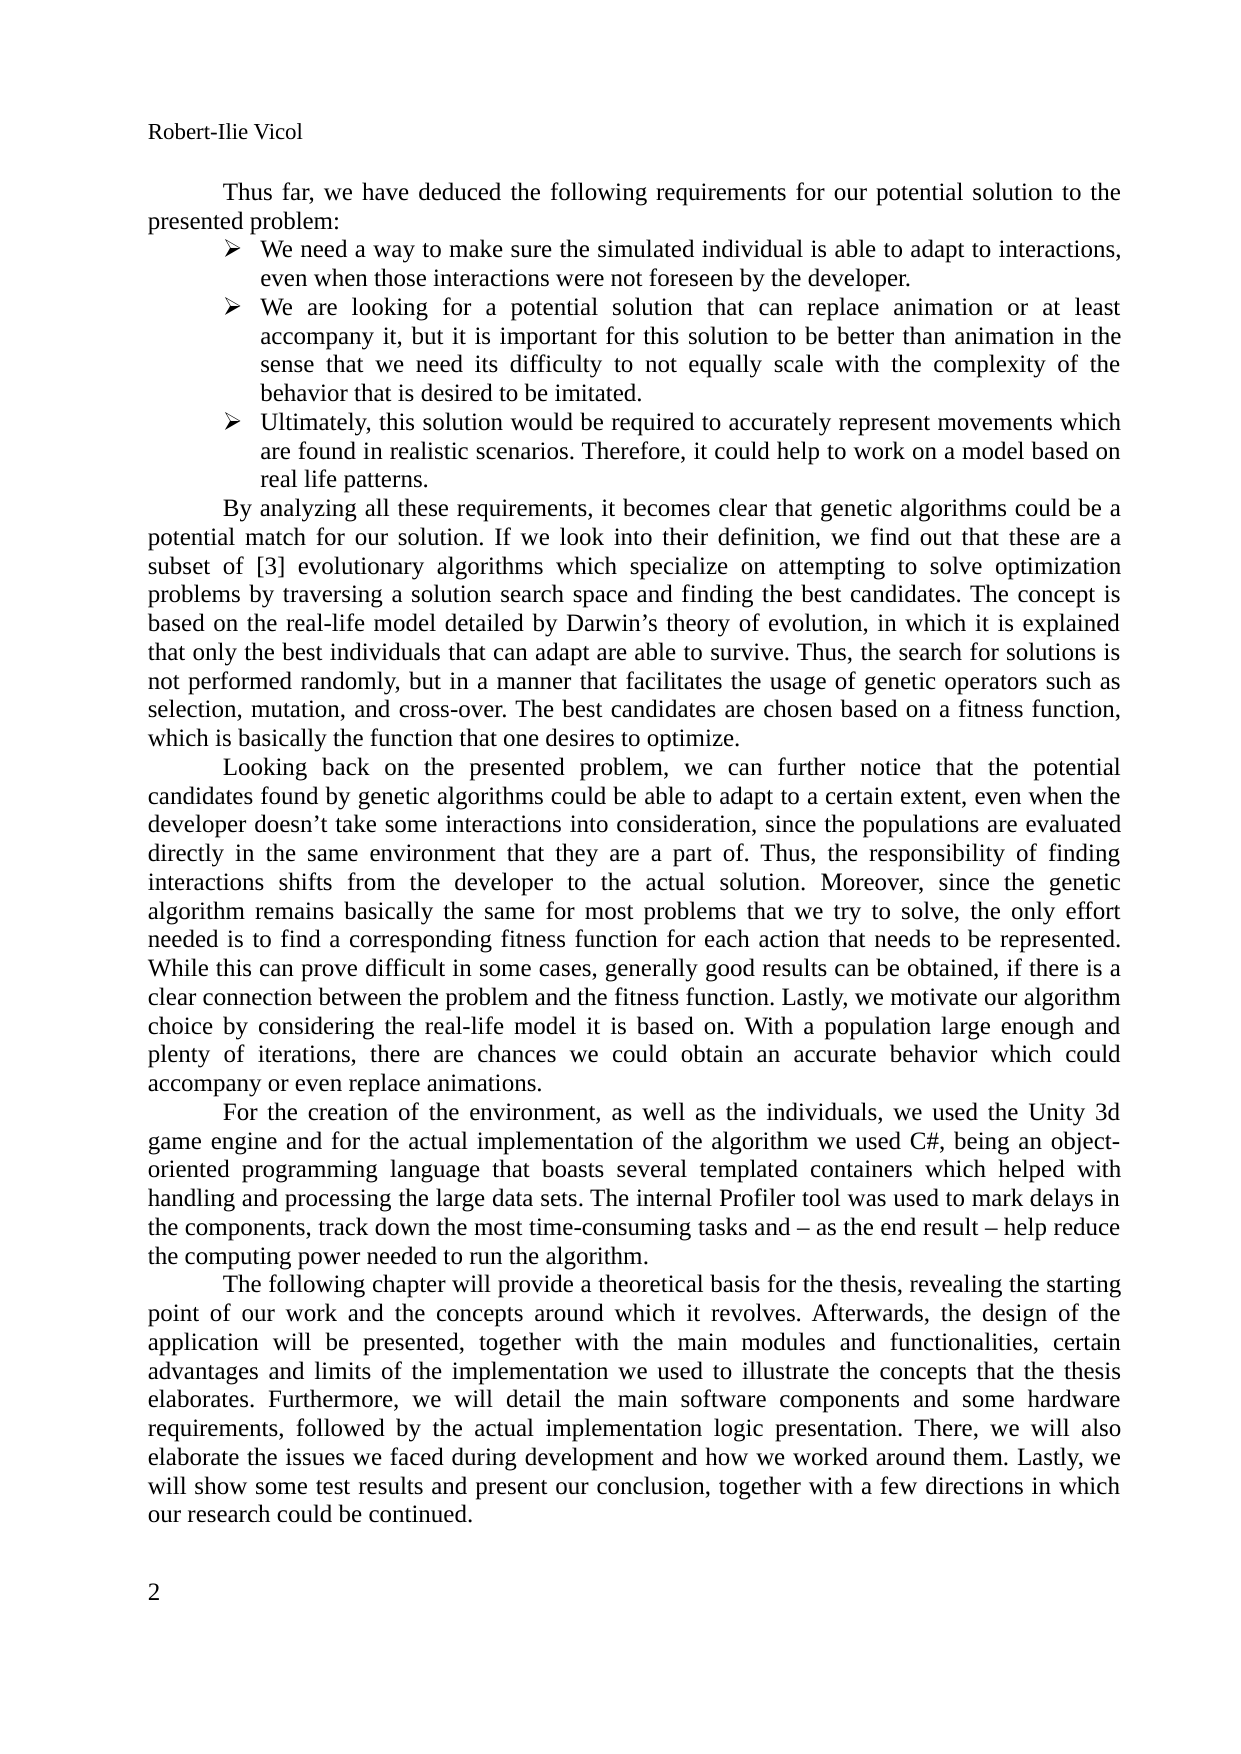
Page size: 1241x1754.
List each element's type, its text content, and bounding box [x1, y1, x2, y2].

text For the creation of the environment, as well as the individuals, we used the Unity 3d game engine and for the actual implementation of the algorithm we used C#, being an object-oriented programming language that boasts several templated containers which helped with handling and processing the large data sets. The internal Profiler tool was used to mark delays in the components, track down the most time-consuming tasks and – as the end result – help reduce the computing power needed to run the algorithm. [148, 1097, 1122, 1269]
list We are looking for a potential solution that can replace animation or at least accompany it, but it is important for this solution to be better than animation in the sense that we need its difficulty to not equally scale with the complexity of the behavior that is desired to be imitated. [223, 292, 1122, 407]
text The following chapter will provide a theoretical basis for the thesis, revealing the starting point of our work and the concepts around which it revolves. Afterwards, the design of the application will be presented, together with the main modules and functionalities, certain advantages and limits of the implementation we used to illustrate the concepts that the thesis elaborates. Furthermore, we will detail the main software components and some hardware requirements, followed by the actual implementation logic presentation. There, we will also elaborate the issues we faced during development and how we worked around them. Lastly, we will show some test results and present our conclusion, together with a few directions in which our research could be continued. [148, 1269, 1122, 1528]
text Thus far, we have deduced the following requirements for our potential solution to the presented problem: [148, 177, 1122, 234]
list We need a way to make sure the simulated individual is able to adapt to interactions, even when those interactions were not foreseen by the developer. [223, 234, 1122, 292]
text By analyzing all these requirements, it becomes clear that genetic algorithms could be a potential match for our solution. If we look into their definition, we find out that these are a subset of [3] evolutionary algorithms which specialize on attempting to solve optimization problems by traversing a solution search space and finding the best candidates. The concept is based on the real-life model detailed by Darwin’s theory of evolution, in which it is explained that only the best individuals that can adapt are able to survive. Thus, the search for solutions is not performed randomly, but in a manner that facilitates the usage of genetic operators such as selection, mutation, and cross-over. The best candidates are chosen based on a fitness function, which is basically the function that one desires to optimize. [148, 493, 1122, 752]
list Ultimately, this solution would be required to accurately represent movements which are found in realistic scenarios. Therefore, it could help to work on a model based on real life patterns. [223, 407, 1122, 493]
text Looking back on the presented problem, we can further notice that the potential candidates found by genetic algorithms could be able to adapt to a certain extent, even when the developer doesn’t take some interactions into consideration, since the populations are evaluated directly in the same environment that they are a part of. Thus, the responsibility of finding interactions shifts from the developer to the actual solution. Moreover, since the genetic algorithm remains basically the same for most problems that we try to solve, the only effort needed is to find a corresponding fitness function for each action that needs to be represented. While this can prove difficult in some cases, generally good results can be obtained, if there is a clear connection between the problem and the fitness function. Lastly, we motivate our algorithm choice by considering the real-life model it is based on. With a population large enough and plenty of iterations, there are chances we could obtain an accurate behavior which could accompany or even replace animations. [148, 752, 1122, 1097]
